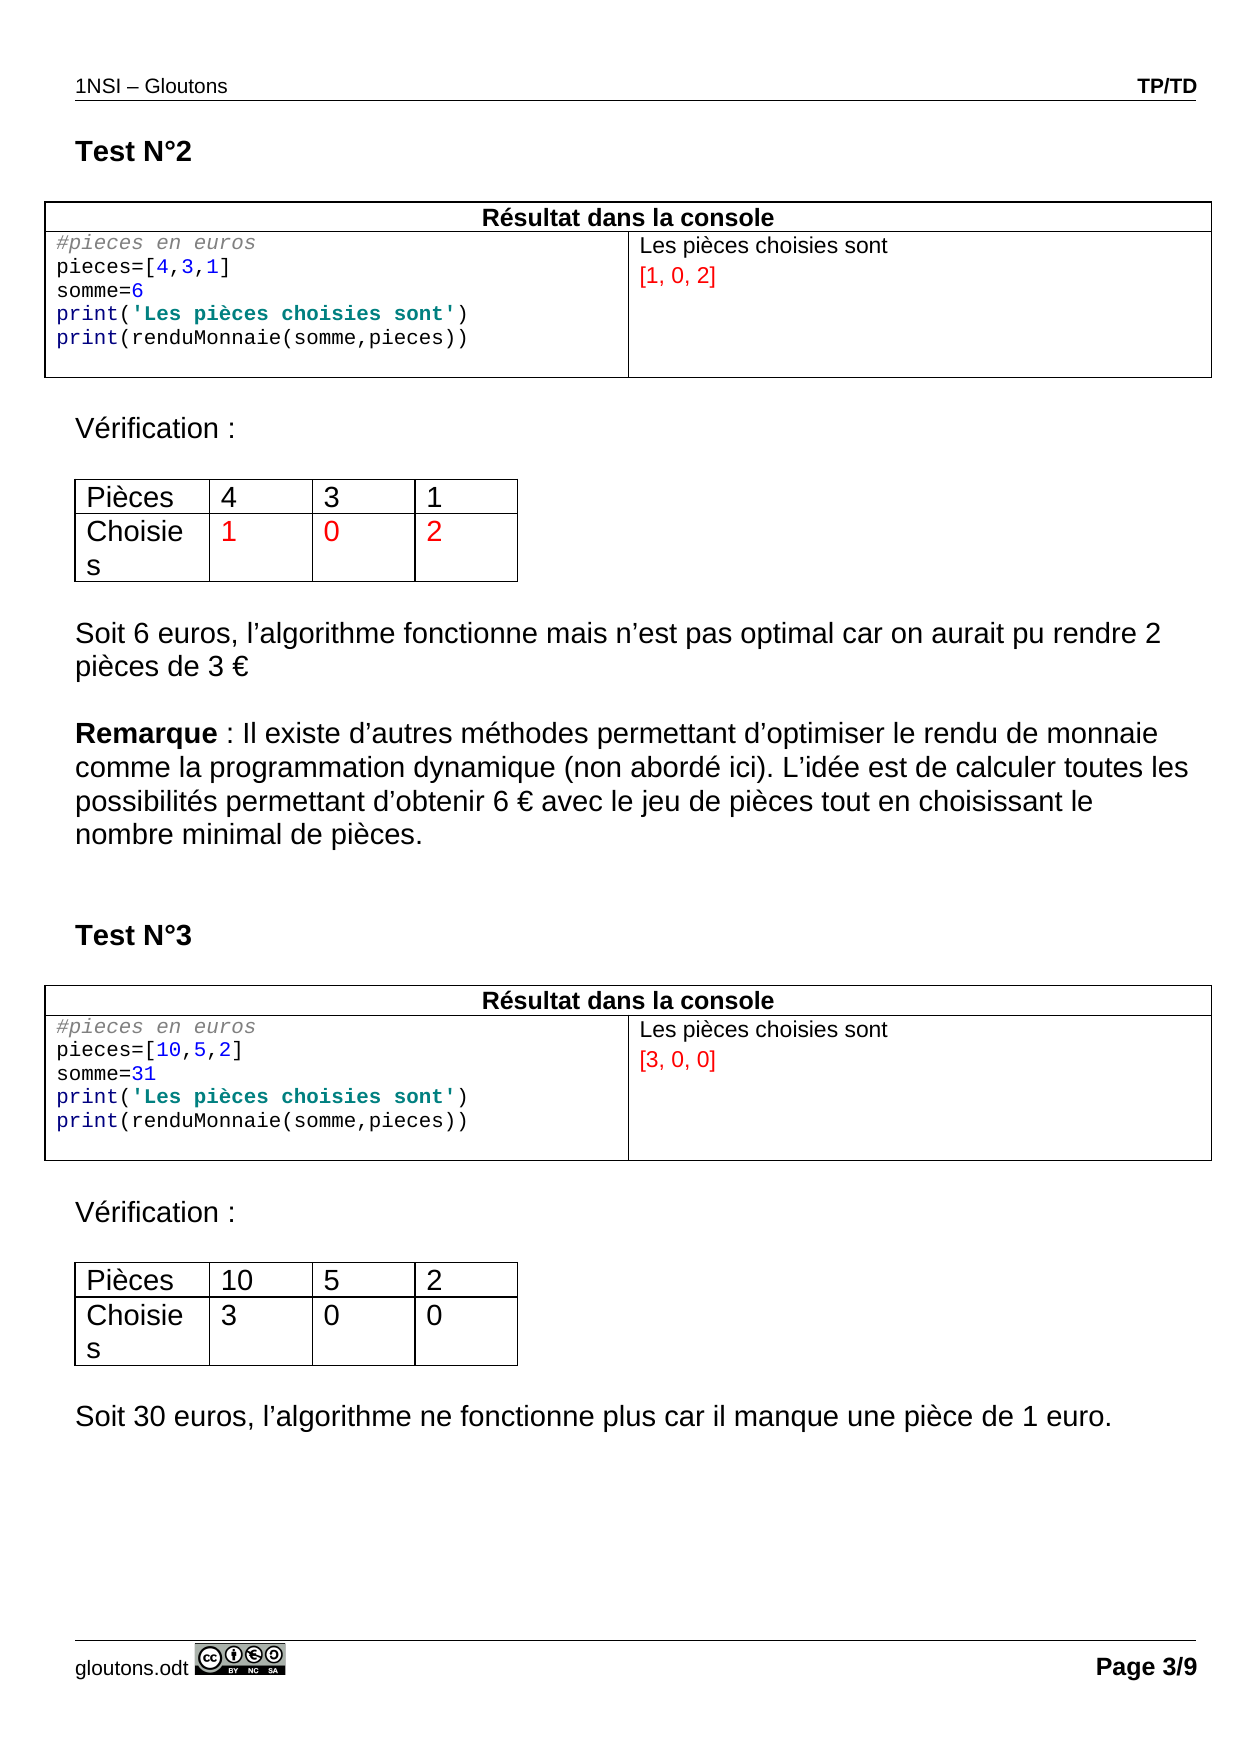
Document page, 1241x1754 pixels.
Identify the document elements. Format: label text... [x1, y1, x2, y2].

text Soit 30 euros, l’algorithme ne fonctionne plus car il manque une pièce de 1 euro. [75, 1399, 1196, 1433]
table_header 2 [416, 1263, 517, 1296]
table_header Pièces [76, 480, 209, 513]
table_cell 0 [313, 514, 414, 581]
text Vérification : [75, 1195, 1196, 1228]
text Test N°3 [75, 918, 1196, 951]
table_cell 1 [210, 514, 312, 581]
table_header Résultat dans la console [46, 986, 1211, 1014]
table_header Pièces [76, 1263, 209, 1296]
table_header 4 [210, 480, 312, 513]
table_cell Les pièces choisies sont [1, 0, 2] [629, 232, 1211, 377]
table_header 3 [313, 480, 414, 513]
table_header 10 [210, 1263, 312, 1296]
text Vérification : [75, 411, 1196, 445]
picture [194, 1643, 286, 1675]
table_cell Choisies [76, 514, 209, 581]
table_cell #pieces en euros pieces=[10,5,2] somme=31 print('Les pièces choisies sont') print(renduMonnaie(somme,pieces)) [46, 1016, 628, 1160]
table_header 1 [416, 480, 517, 513]
table_cell Choisies [76, 1298, 209, 1364]
table_cell 0 [416, 1298, 517, 1364]
text Remarque : Il existe d’autres méthodes permettant d’optimiser le rendu de monnaie comme la programmation dynamique (non abordé ici). L’idée est de calculer toutes les possibilités permettant d’obtenir 6 € avec le jeu de pièces tout en choisissant le nombre minimal de pièces. [75, 716, 1196, 851]
text Soit 6 euros, l’algorithme fonctionne mais n’est pas optimal car on aurait pu rendre 2 pièces de 3 € [75, 616, 1196, 683]
table_cell Les pièces choisies sont [3, 0, 0] [629, 1016, 1211, 1160]
table_cell 3 [210, 1298, 312, 1364]
table_header 5 [313, 1263, 414, 1296]
table_cell 0 [313, 1298, 414, 1364]
table_cell 2 [416, 514, 517, 581]
table_header Résultat dans la console [46, 203, 1211, 231]
table_cell #pieces en euros pieces=[4,3,1] somme=6 print('Les pièces choisies sont') print(renduMonnaie(somme,pieces)) [46, 232, 628, 377]
text Test N°2 [75, 134, 1196, 168]
